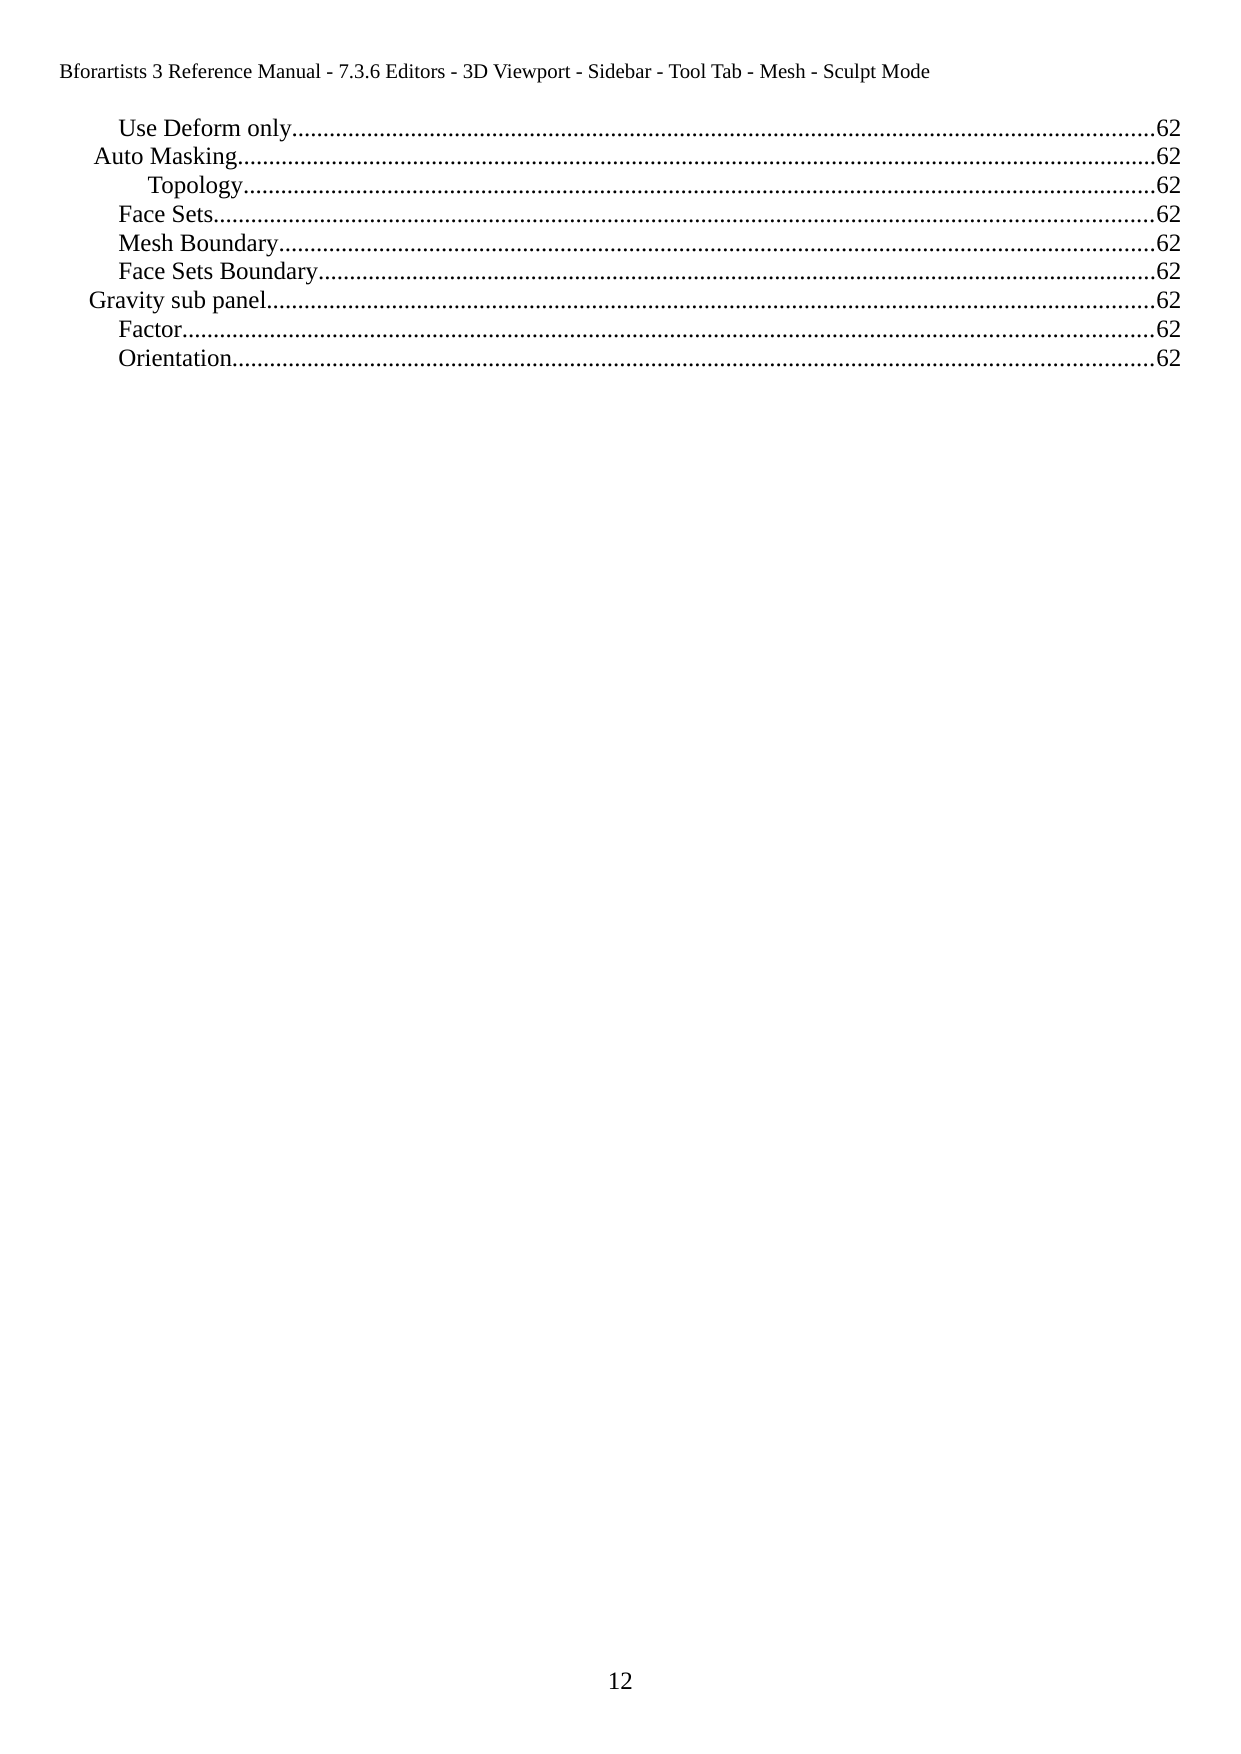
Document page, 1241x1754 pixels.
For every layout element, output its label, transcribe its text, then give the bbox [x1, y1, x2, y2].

text Gravity sub panel 62 [88, 285, 1181, 314]
text Face Sets Boundary 62 [118, 256, 1181, 285]
text Mesh Boundary 62 [118, 228, 1181, 256]
text Factor 62 [118, 314, 1181, 343]
text Orientation 62 [118, 343, 1181, 371]
text Use Deform only 62 [118, 113, 1181, 141]
text Auto Masking 62 [88, 141, 1181, 170]
text Face Sets 62 [118, 199, 1181, 228]
text Topology 62 [147, 170, 1181, 199]
